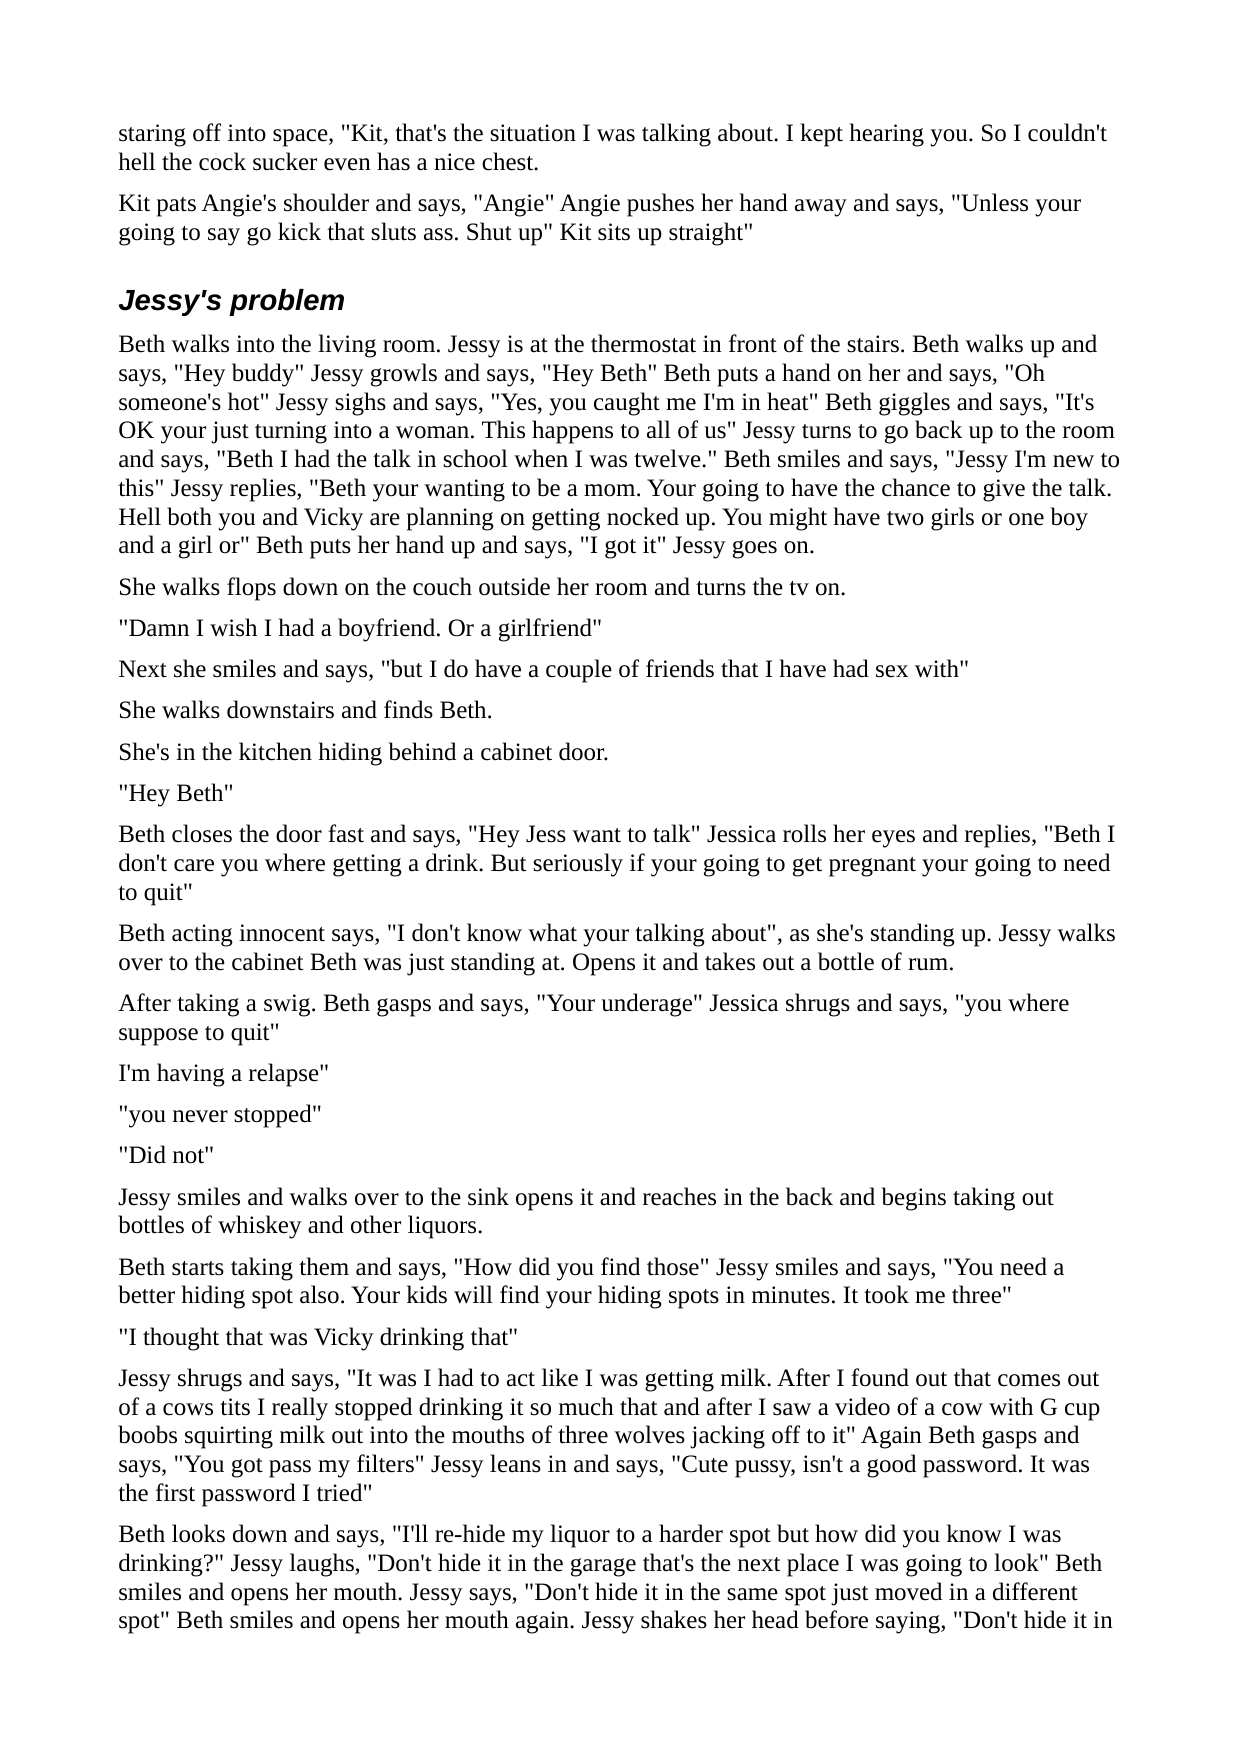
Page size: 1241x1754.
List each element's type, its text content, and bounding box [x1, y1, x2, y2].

text Jessy smiles and walks over to the sink opens it and reaches in the back and begins taking out bottles of whiskey and other liquors. [118, 1182, 1122, 1239]
text "I thought that was Vicky drinking that" [118, 1322, 1122, 1350]
text After taking a swig. Beth gasps and says, "Your underage" Jessica shrugs and says, "you where suppose to quit" [118, 988, 1122, 1045]
text Kit pats Angie's shoulder and says, "Angie" Angie pushes her hand away and says, "Unless your going to say go kick that sluts ass. Shut up" Kit sits up straight" [118, 188, 1122, 246]
text "Did not" [118, 1140, 1122, 1169]
text "you never stopped" [118, 1099, 1122, 1128]
text Beth acting innocent says, "I don't know what your talking about", as she's standing up. Jessy walks over to the cabinet Beth was just standing at. Opens it and takes out a bottle of rum. [118, 918, 1122, 975]
text She walks downstairs and finds Beth. [118, 695, 1122, 724]
text Next she smiles and says, "but I do have a couple of friends that I have had sex with" [118, 654, 1122, 683]
text Beth closes the door fast and says, "Hey Jess want to talk" Jessica rolls her eyes and replies, "Beth I don't care you where getting a drink. But seriously if your going to get pregnant your going to need to quit" [118, 819, 1122, 905]
text Jessy shrugs and says, "It was I had to act like I was getting milk. After I found out that comes out of a cows tits I really stopped drinking it so much that and after I saw a video of a cow with G cup boobs squirting milk out into the mouths of three wolves jacking off to it" Again Beth gasps and says, "You got pass my filters" Jessy leans in and says, "Cute pussy, isn't a good password. It was the first password I tried" [118, 1363, 1122, 1507]
text She walks flops down on the couch outside her room and turns the tv on. [118, 572, 1122, 600]
text "Damn I wish I had a boyfriend. Or a girlfriend" [118, 613, 1122, 642]
subtitle Jessy's problem [118, 283, 1122, 317]
text I'm having a relapse" [118, 1058, 1122, 1087]
text staring off into space, "Kit, that's the situation I was talking about. I kept hearing you. So I couldn't hell the cock sucker even has a nice chest. [118, 118, 1122, 176]
text Beth starts taking them and says, "How did you find those" Jessy smiles and says, "You need a better hiding spot also. Your kids will find your hiding spots in minutes. It took me three" [118, 1252, 1122, 1309]
text Beth looks down and says, "I'll re-hide my liquor to a harder spot but how did you know I was drinking?" Jessy laughs, "Don't hide it in the garage that's the next place I was going to look" Beth smiles and opens her mouth. Jessy says, "Don't hide it in the same spot just moved in a different spot" Beth smiles and opens her mouth again. Jessy shakes her head before saying, "Don't hide it in [118, 1519, 1122, 1634]
text She's in the kitchen hiding behind a cabinet door. [118, 737, 1122, 765]
text Beth walks into the living room. Jessy is at the thermostat in front of the stairs. Beth walks up and says, "Hey buddy" Jessy growls and says, "Hey Beth" Beth puts a hand on her and says, "Oh someone's hot" Jessy sighs and says, "Yes, you caught me I'm in heat" Beth giggles and says, "It's OK your just turning into a woman. This happens to all of us" Jessy turns to go back up to the room and says, "Beth I had the talk in school when I was twelve." Beth smiles and says, "Jessy I'm new to this" Jessy replies, "Beth your wanting to be a mom. Your going to have the chance to give the talk. Hell both you and Vicky are planning on getting nocked up. You might have two girls or one boy and a girl or" Beth puts her hand up and says, "I got it" Jessy goes on. [118, 329, 1122, 559]
text "Hey Beth" [118, 778, 1122, 807]
